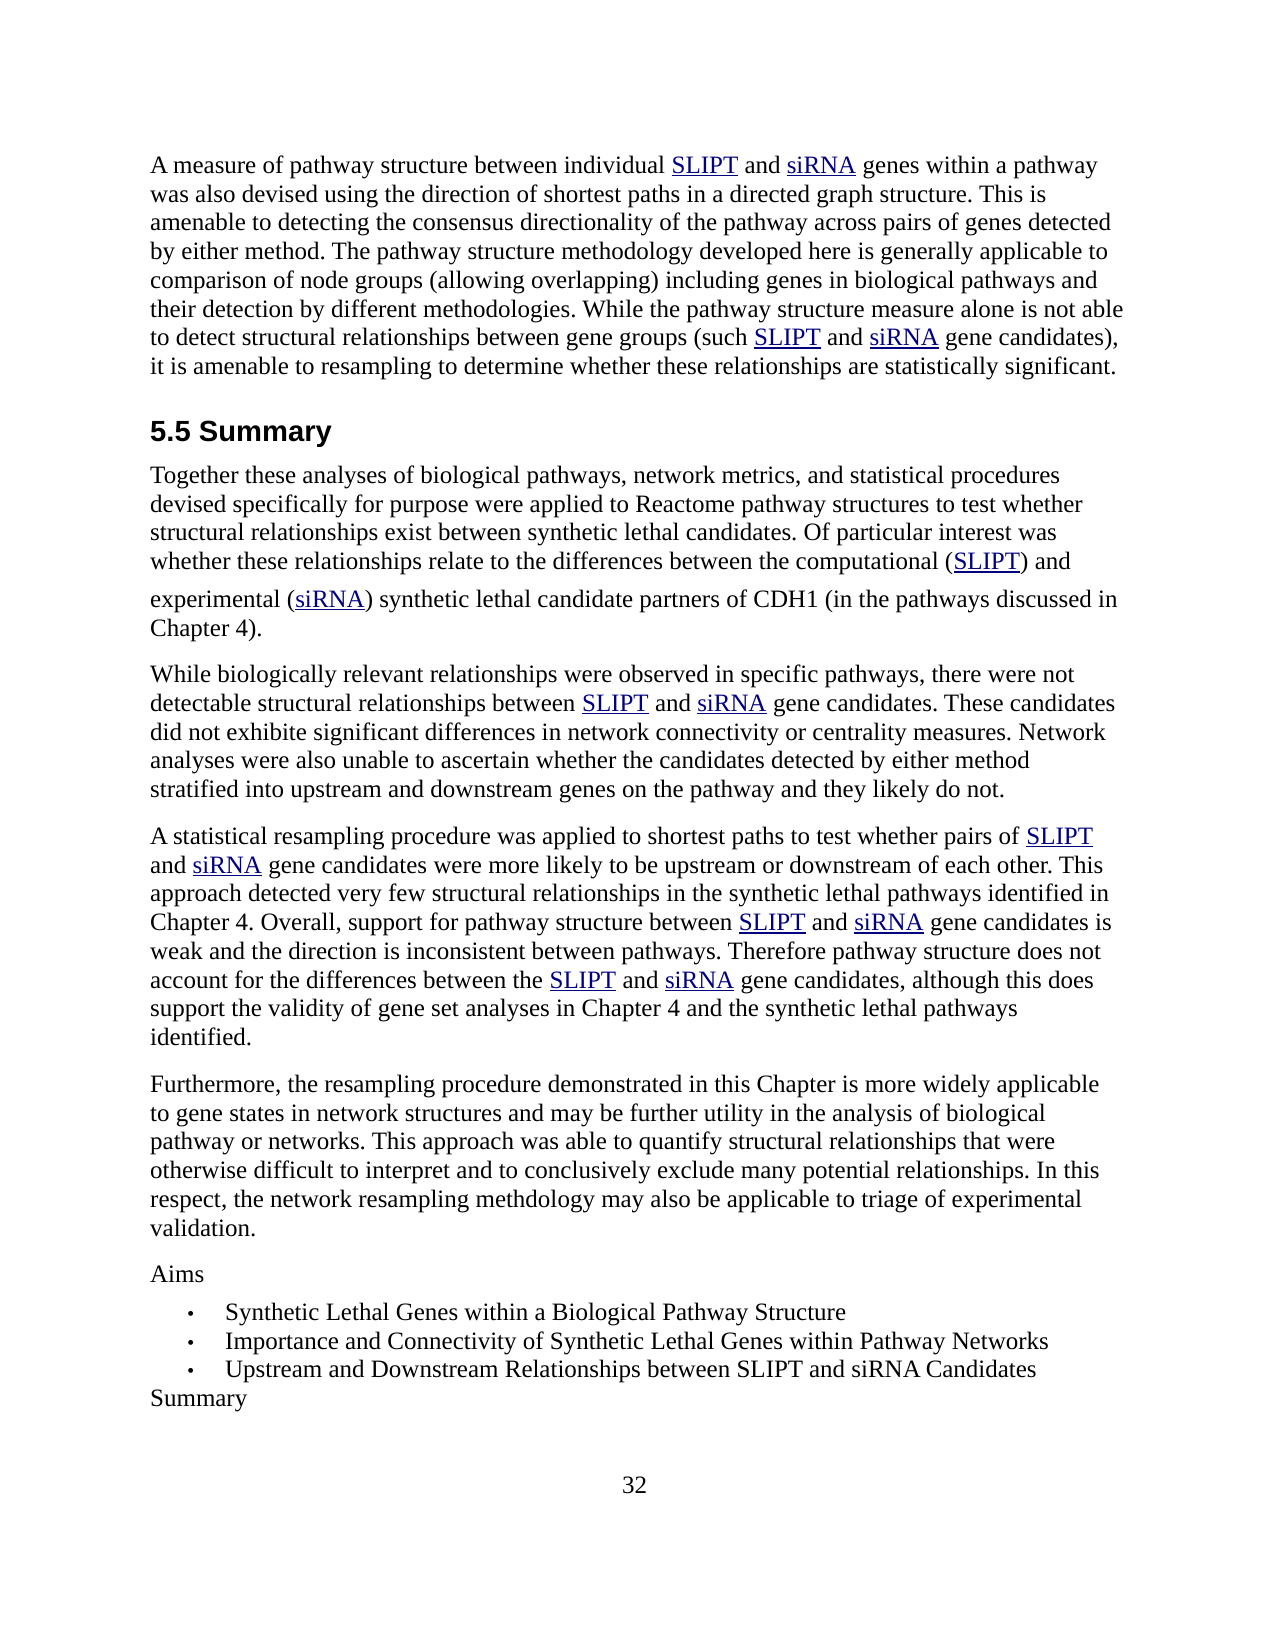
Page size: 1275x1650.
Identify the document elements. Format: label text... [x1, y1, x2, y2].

text While biologically relevant relationships were observed in specific pathways, there were not detectable structural relationships between SLIPT and siRNA gene candidates. These candidates did not exhibite significant differences in network connectivity or centrality measures. Network analyses were also unable to ascertain whether the candidates detected by either method stratified into upstream and downstream genes on the pathway and they likely do not. [150, 659, 1125, 803]
list Synthetic Lethal Genes within a Biological Pathway Structure [187, 1297, 1125, 1326]
text A statistical resampling procedure was applied to shortest paths to test whether pairs of SLIPT and siRNA gene candidates were more likely to be upstream or downstream of each other. This approach detected very few structural relationships in the synthetic lethal pathways identified in Chapter 4. Overall, support for pathway structure between SLIPT and siRNA gene candidates is weak and the direction is inconsistent between pathways. Therefore pathway structure does not account for the differences between the SLIPT and siRNA gene candidates, although this does support the validity of gene set analyses in Chapter 4 and the synthetic lethal pathways identified. [150, 821, 1125, 1051]
text Aims [150, 1259, 1125, 1288]
text Furthermore, the resampling procedure demonstrated in this Chapter is more widely applicable to gene states in network structures and may be further utility in the analysis of biological pathway or networks. This approach was able to quantify structural relationships that were otherwise difficult to interpret and to conclusively exclude many potential relationships. In this respect, the network resampling methdology may also be applicable to triage of experimental validation. [150, 1069, 1125, 1241]
text Summary [150, 1383, 1125, 1412]
text Together these analyses of biological pathways, network metrics, and statistical procedures devised specifically for purpose were applied to Reactome pathway structures to test whether structural relationships exist between synthetic lethal candidates. Of particular interest was whether these relationships relate to the differences between the computational (SLIPT) and [150, 460, 1125, 575]
subtitle 5.5 Summary [150, 414, 1125, 447]
text experimental (siRNA) synthetic lethal candidate partners of CDH1 (in the pathways discussed in Chapter 4). [150, 584, 1125, 641]
list Importance and Connectivity of Synthetic Lethal Genes within Pathway Networks [187, 1326, 1125, 1354]
text A measure of pathway structure between individual SLIPT and siRNA genes within a pathway was also devised using the direction of shortest paths in a directed graph structure. This is amenable to detecting the consensus directionality of the pathway across pairs of genes detected by either method. The pathway structure methodology developed here is generally applicable to comparison of node groups (allowing overlapping) including genes in biological pathways and their detection by different methodologies. While the pathway structure measure alone is not able to detect structural relationships between gene groups (such SLIPT and siRNA gene candidates), it is amenable to resampling to determine whether these relationships are statistically significant. [150, 150, 1125, 380]
list Upstream and Downstream Relationships between SLIPT and siRNA Candidates [187, 1354, 1125, 1383]
